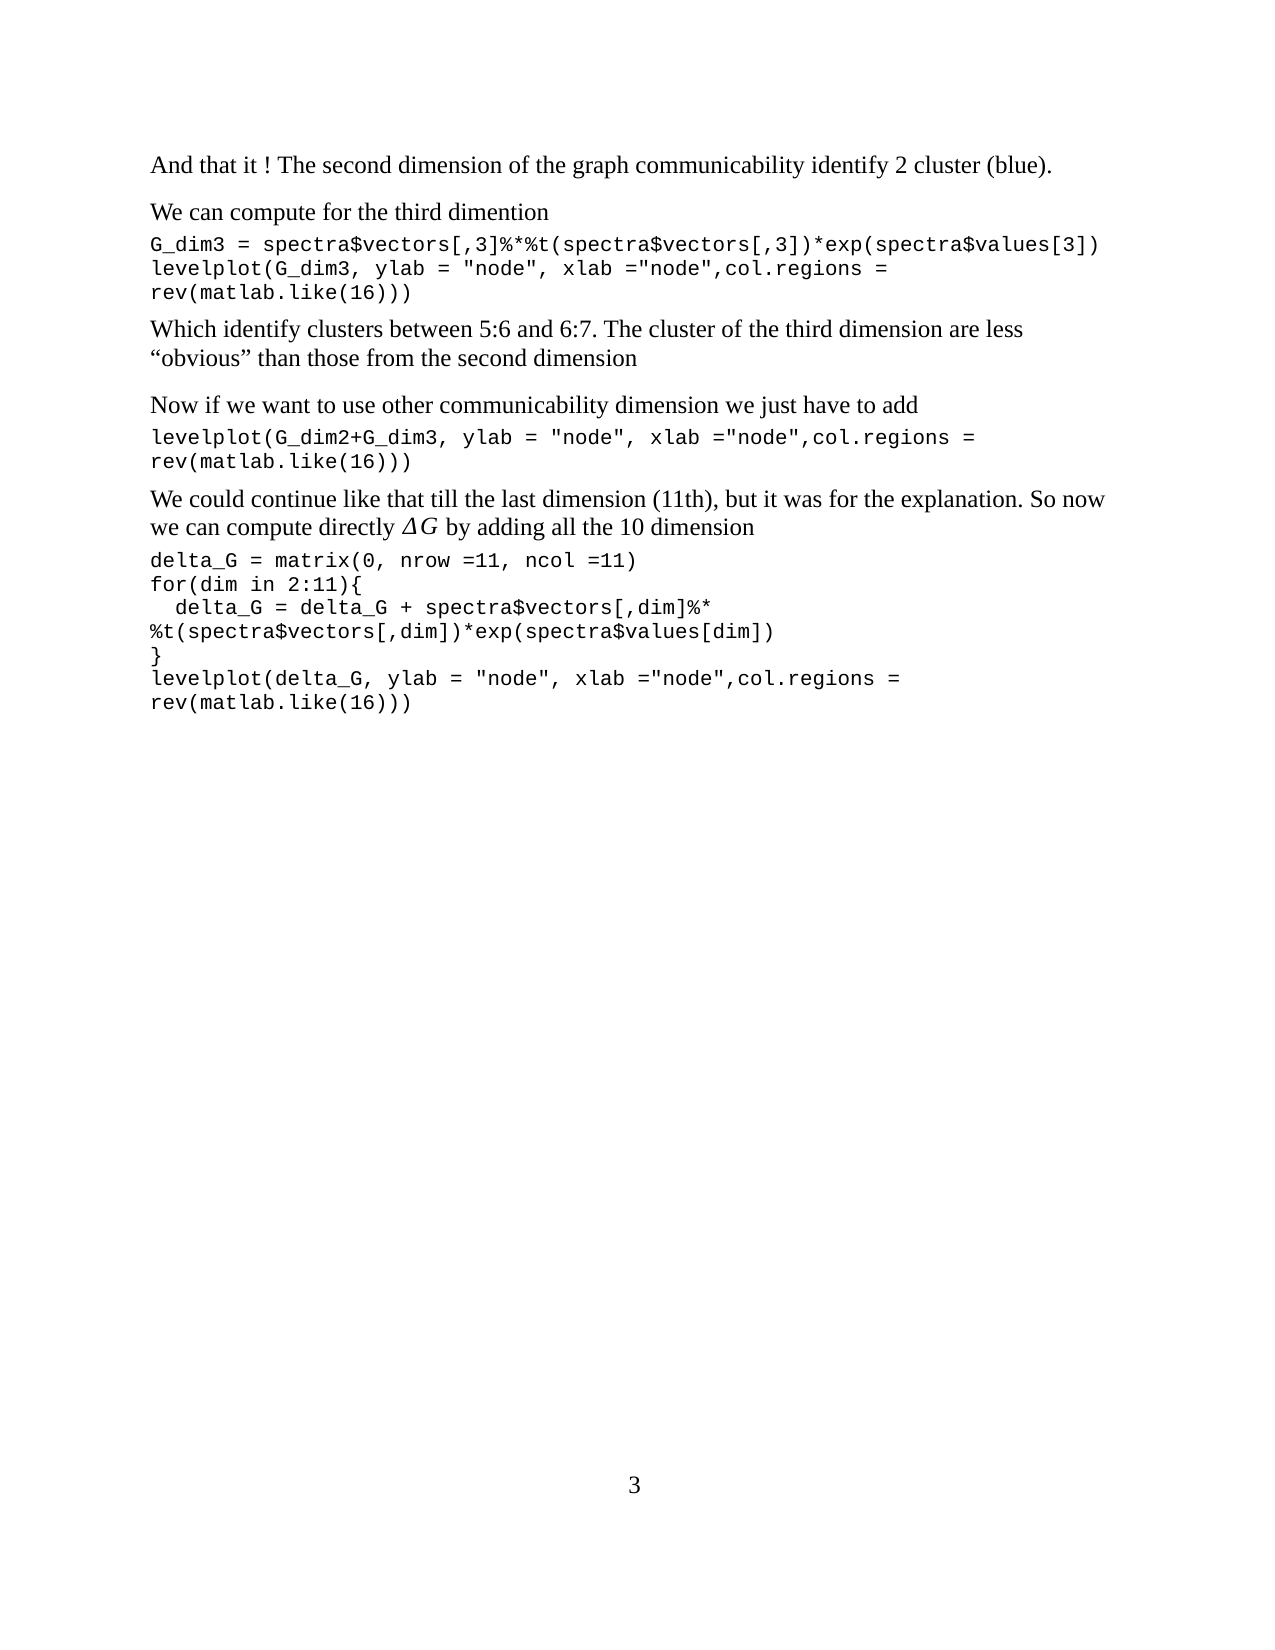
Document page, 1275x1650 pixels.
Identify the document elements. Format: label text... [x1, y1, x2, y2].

text We can compute for the third dimention [150, 197, 1125, 225]
text levelplot(G_dim2+G_dim3, ylab = "node", xlab ="node",col.regions = rev(matlab.like(16))) [150, 427, 1125, 475]
text for(dim in 2:11){ [150, 574, 1125, 597]
text } [150, 645, 1125, 668]
text levelplot(delta_G, ylab = "node", xlab ="node",col.regions = rev(matlab.like(16))) [150, 668, 1125, 716]
text We could continue like that till the last dimension (11th), but it was for the explanation. So now we can compute directly by adding all the 10 dimension [150, 484, 1125, 541]
text levelplot(G_dim3, ylab = "node", xlab ="node",col.regions = rev(matlab.like(16))) [150, 258, 1125, 305]
text G_dim3 = spectra$vectors[,3]%*%t(spectra$vectors[,3])*exp(spectra$values[3]) [150, 234, 1125, 258]
text delta_G = delta_G + spectra$vectors[,dim]%*%t(spectra$vectors[,dim])*exp(spectra$values[dim]) [150, 597, 1125, 645]
text And that it ! The second dimension of the graph communicability identify 2 cluster (blue). [150, 150, 1125, 179]
text Now if we want to use other communicability dimension we just have to add [150, 390, 1125, 418]
text Which identify clusters between 5:6 and 6:7. The cluster of the third dimension are less “obvious” than those from the second dimension [150, 314, 1125, 372]
text delta_G = matrix(0, nrow =11, ncol =11) [150, 550, 1125, 574]
